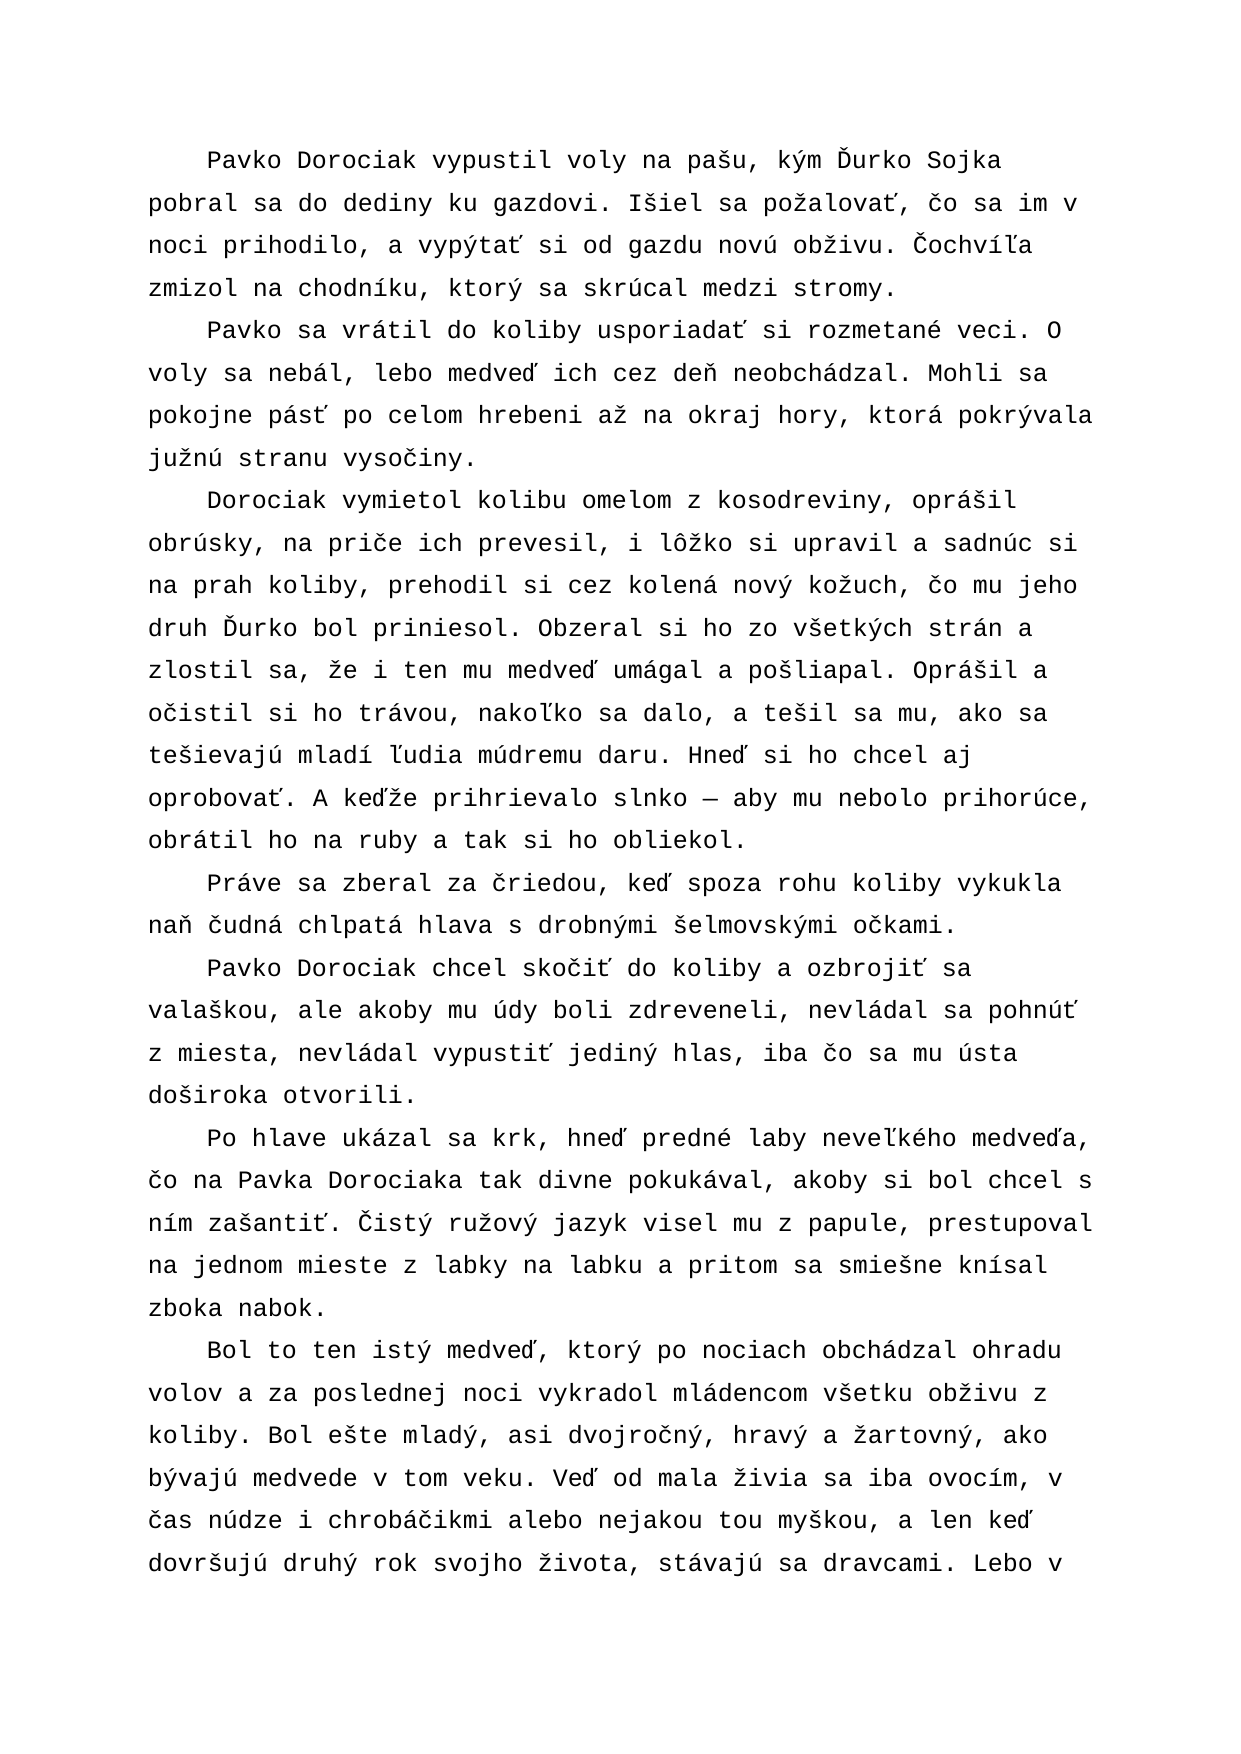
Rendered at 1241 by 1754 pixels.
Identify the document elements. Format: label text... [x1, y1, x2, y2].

text Práve sa zberal za čriedou, keď spoza rohu koliby vykukla naň čudná chlpatá hlava s drobnými šelmovskými očkami. [148, 870, 1093, 941]
text Pavko Dorociak vypustil voly na pašu, kým Ďurko Sojka pobral sa do dediny ku gazdovi. Išiel sa požalovať, čo sa im v noci prihodilo, a vypýtať si od gazdu novú obživu. Čochvíľa zmizol na chodníku, ktorý sa skrúcal medzi stromy. [148, 148, 1093, 303]
text Bol to ten istý medveď, ktorý po nociach obchádzal ohradu volov a za poslednej noci vykradol mládencom všetku obživu z koliby. Bol ešte mladý, asi dvojročný, hravý a žartovný, ako bývajú medvede v tom veku. Veď od mala živia sa iba ovocím, v čas núdze i chrobáčikmi alebo nejakou tou myškou, a len keď dovršujú druhý rok svojho života, stávajú sa dravcami. Lebo v [148, 1338, 1093, 1578]
text Pavko Dorociak chcel skočiť do koliby a ozbrojiť sa valaškou, ale akoby mu údy boli zdreveneli, nevládal sa pohnúť z miesta, nevládal vypustiť jediný hlas, iba čo sa mu ústa doširoka otvorili. [148, 955, 1093, 1111]
text Pavko sa vrátil do koliby usporiadať si rozmetané veci. O voly sa nebál, lebo medveď ich cez deň neobchádzal. Mohli sa pokojne pásť po celom hrebeni až na okraj hory, ktorá pokrývala južnú stranu vysočiny. [148, 318, 1093, 473]
text Dorociak vymietol kolibu omelom z kosodreviny, oprášil obrúsky, na priče ich prevesil, i lôžko si upravil a sadnúc si na prah koliby, prehodil si cez kolená nový kožuch, čo mu jeho druh Ďurko bol priniesol. Obzeral si ho zo všetkých strán a zlostil sa, že i ten mu medveď umágal a pošliapal. Oprášil a očistil si ho trávou, nakoľko sa dalo, a tešil sa mu, ako sa tešievajú mladí ľudia múdremu daru. Hneď si ho chcel aj oprobovať. A keďže prihrievalo slnko — aby mu nebolo prihorúce, obrátil ho na ruby a tak si ho obliekol. [148, 488, 1093, 856]
text Po hlave ukázal sa krk, hneď predné laby neveľkého medveďa, čo na Pavka Dorociaka tak divne pokukával, akoby si bol chcel s ním zašantiť. Čistý ružový jazyk visel mu z papule, prestupoval na jednom mieste z labky na labku a pritom sa smiešne knísal zboka nabok. [148, 1125, 1093, 1323]
